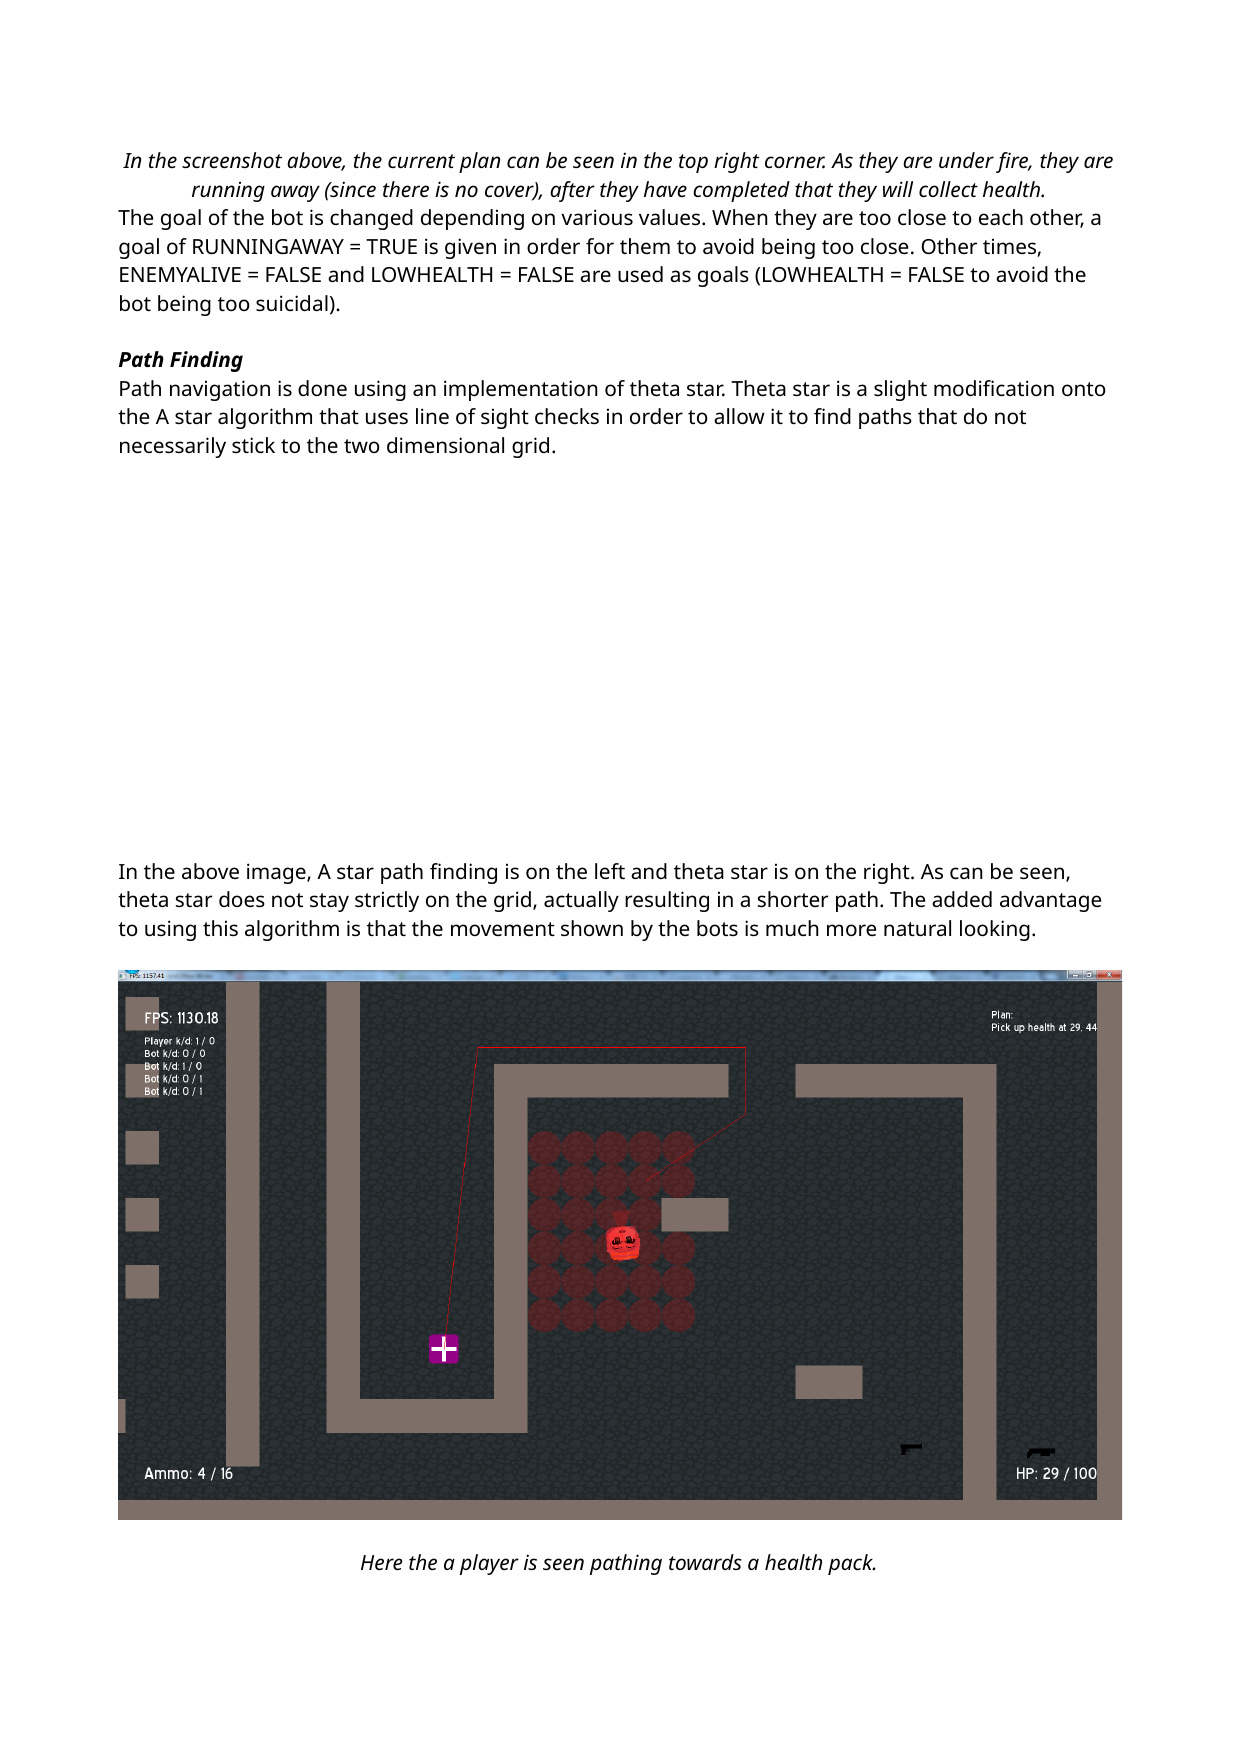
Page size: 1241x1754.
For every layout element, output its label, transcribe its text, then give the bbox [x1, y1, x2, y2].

picture [118, 970, 1123, 1520]
text In the screenshot above, the current plan can be seen in the top right corner. As they are under fire, they are running away (since there is no cover), after they have completed that they will collect health. [118, 147, 1122, 203]
text Path navigation is done using an implementation of theta star. Theta star is a slight modification onto the A star algorithm that uses line of sight checks in order to allow it to find paths that do not necessarily stick to the two dimensional grid. [118, 374, 1122, 459]
text Path Finding [118, 346, 1122, 374]
text Here the a player is seen pathing towards a health pack. [118, 1548, 1122, 1577]
text In the above image, A star path finding is on the left and theta star is on the right. As can be seen, theta star does not stay strictly on the grid, actually resulting in a shorter path. The added advantage to using this algorithm is that the movement shown by the bots is much more natural looking. [118, 488, 1122, 942]
text The goal of the bot is changed depending on various values. When they are too close to each other, a goal of RUNNINGAWAY = TRUE is given in order for them to avoid being too close. Other times, ENEMYALIVE = FALSE and LOWHEALTH = FALSE are used as goals (LOWHEALTH = FALSE to avoid the bot being too suicidal). [118, 203, 1122, 317]
